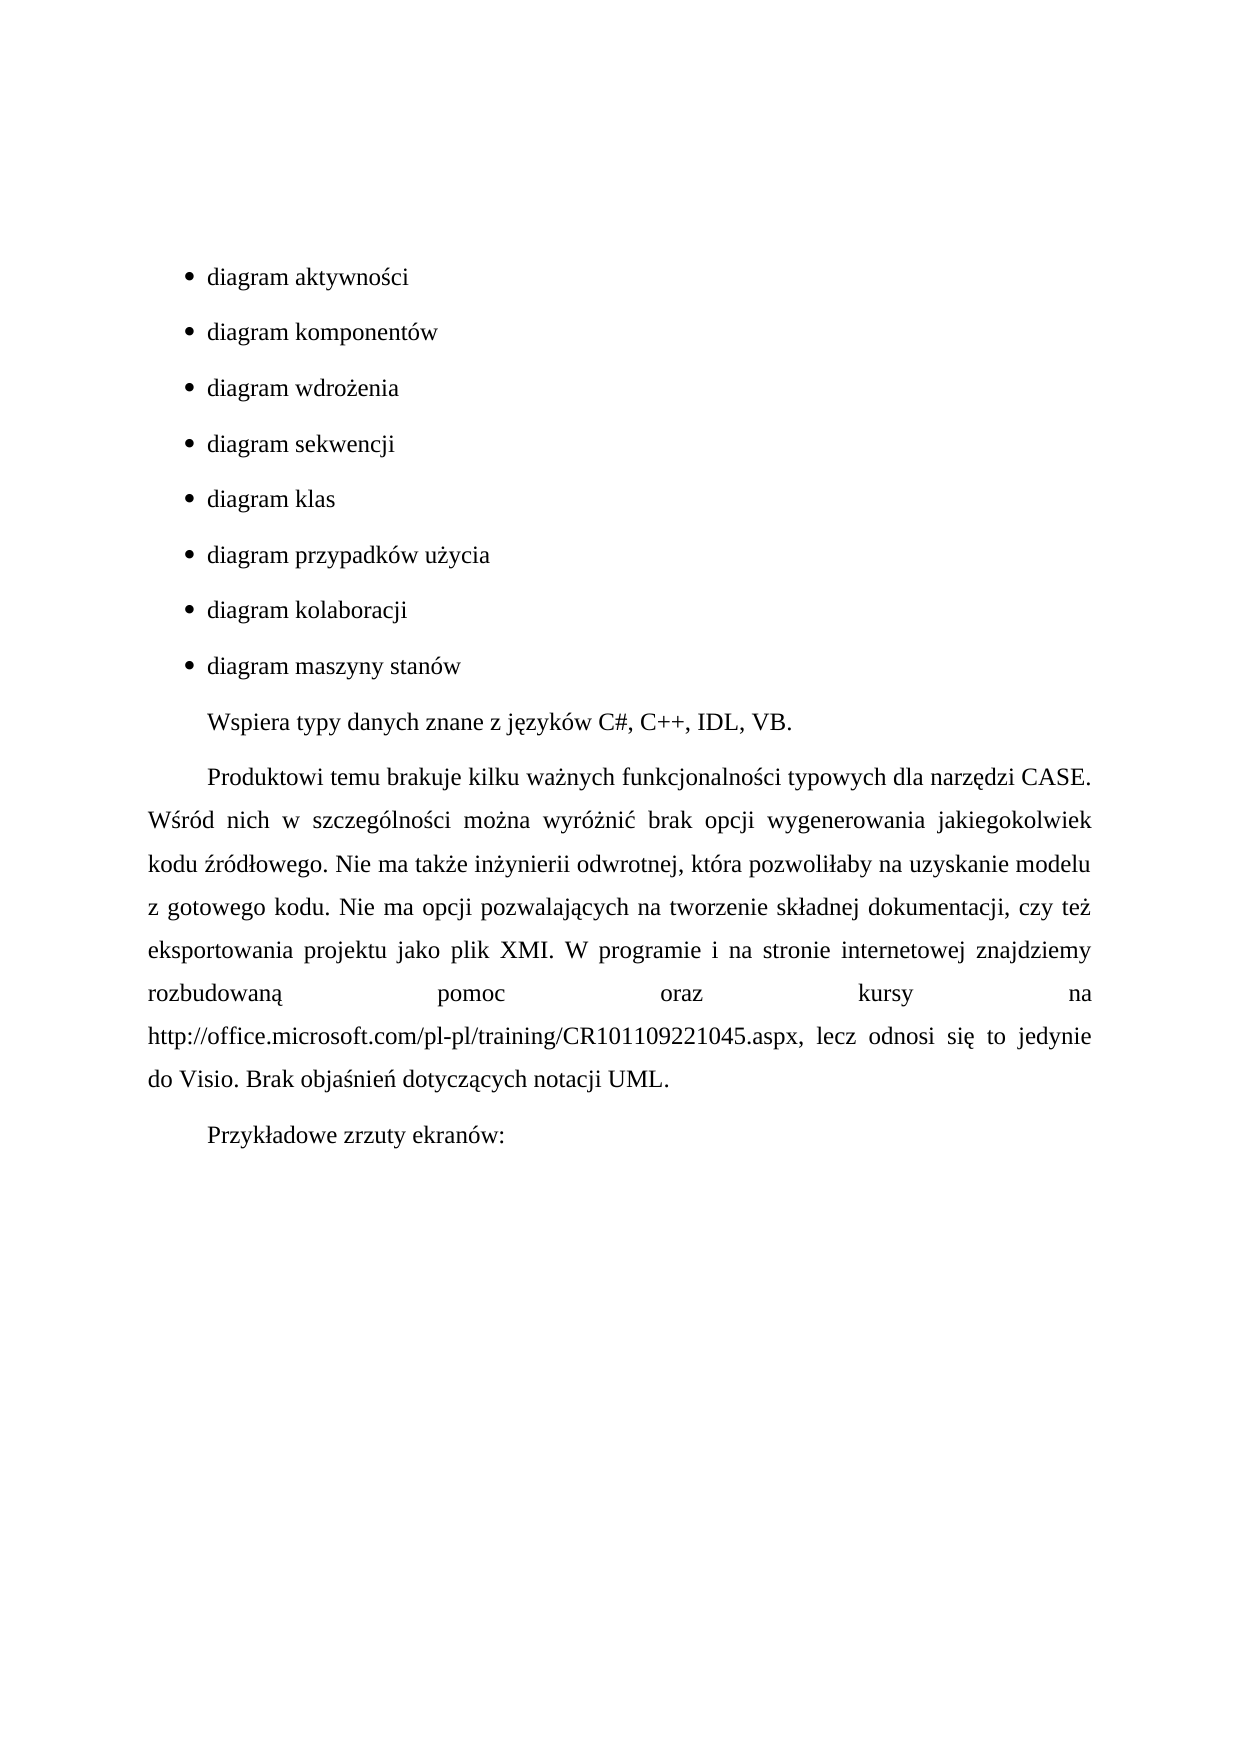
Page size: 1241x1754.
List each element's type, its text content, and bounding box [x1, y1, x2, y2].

text Przykładowe zrzuty ekranów: [148, 1120, 1092, 1149]
list diagram przypadków użycia [185, 540, 1092, 569]
text Produktowi temu brakuje kilku ważnych funkcjonalności typowych dla narzędzi CASE. Wśród nich w szczególności można wyróżnić brak opcji wygenerowania jakiegokolwiek kodu źródłowego. Nie ma także inżynierii odwrotnej, która pozwoliłaby na uzyskanie modelu z gotowego kodu. Nie ma opcji pozwalających na tworzenie składnej dokumentacji, czy też eksportowania projektu jako plik XMI. W programie i na stronie internetowej znajdziemy rozbudowaną pomoc oraz kursy na http://office.microsoft.com/pl-pl/training/CR101109221045.aspx, lecz odnosi się to jedynie do Visio. Brak objaśnień dotyczących notacji UML. [148, 762, 1092, 1093]
list diagram klas [185, 484, 1092, 513]
text Wspiera typy danych znane z języków C#, C++, IDL, VB. [148, 707, 1092, 736]
list diagram aktywności [185, 262, 1092, 291]
list diagram komponentów [185, 317, 1092, 346]
list diagram maszyny stanów [185, 651, 1092, 680]
list diagram sekwencji [185, 429, 1092, 457]
list diagram wdrożenia [185, 373, 1092, 402]
list diagram kolaboracji [185, 596, 1092, 624]
